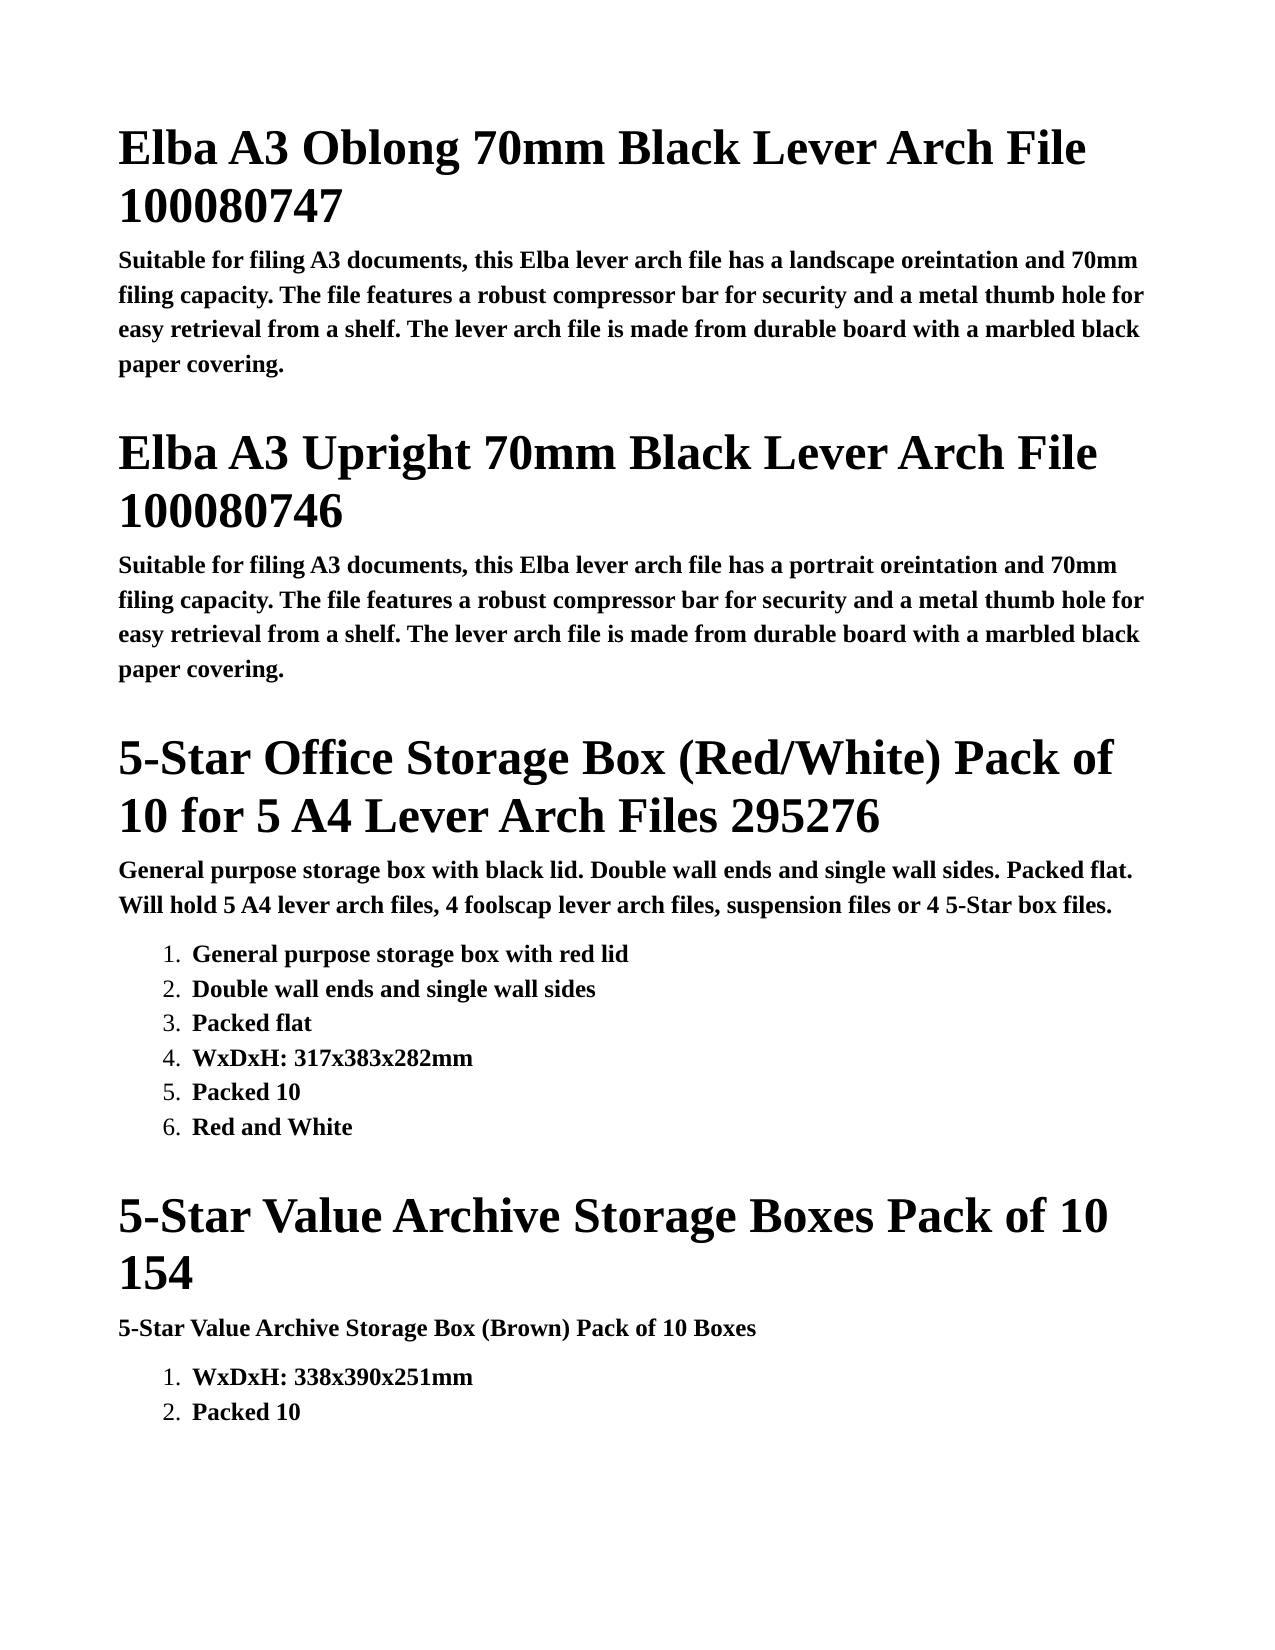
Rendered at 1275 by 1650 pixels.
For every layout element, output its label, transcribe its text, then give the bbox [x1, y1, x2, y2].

subtitle 5-Star Value Archive Storage Boxes Pack of 10 154 [118, 1186, 1157, 1301]
text General purpose storage box with black lid. Double wall ends and single wall sides. Packed flat. Will hold 5 A4 lever arch files, 4 foolscap lever arch files, suspension files or 4 5-Star box files. [118, 856, 1157, 919]
text Suitable for filing A3 documents, this Elba lever arch file has a landscape oreintation and 70mm filing capacity. The file features a robust compressor bar for security and a metal thumb hole for easy retrieval from a shelf. The lever arch file is made from durable board with a marbled black paper covering. [118, 246, 1157, 378]
list Packed 10 [162, 1077, 1157, 1106]
list Packed 10 [162, 1397, 1157, 1425]
subtitle Elba A3 Oblong 70mm Black Lever Arch File 100080747 [118, 118, 1157, 233]
list Double wall ends and single wall sides [162, 974, 1157, 1002]
list WxDxH: 338x390x251mm [162, 1362, 1157, 1391]
text 5-Star Value Archive Storage Box (Brown) Pack of 10 Boxes [118, 1313, 1157, 1342]
subtitle 5-Star Office Storage Box (Red/White) Pack of 10 for 5 A4 Lever Arch Files 295276 [118, 728, 1157, 843]
text Suitable for filing A3 documents, this Elba lever arch file has a portrait oreintation and 70mm filing capacity. The file features a robust compressor bar for security and a metal thumb hole for easy retrieval from a shelf. The lever arch file is made from durable board with a marbled black paper covering. [118, 551, 1157, 683]
list General purpose storage box with red lid [162, 939, 1157, 968]
list Packed flat [162, 1008, 1157, 1037]
list Red and White [162, 1112, 1157, 1140]
list WxDxH: 317x383x282mm [162, 1043, 1157, 1071]
subtitle Elba A3 Upright 70mm Black Lever Arch File 100080746 [118, 423, 1157, 538]
